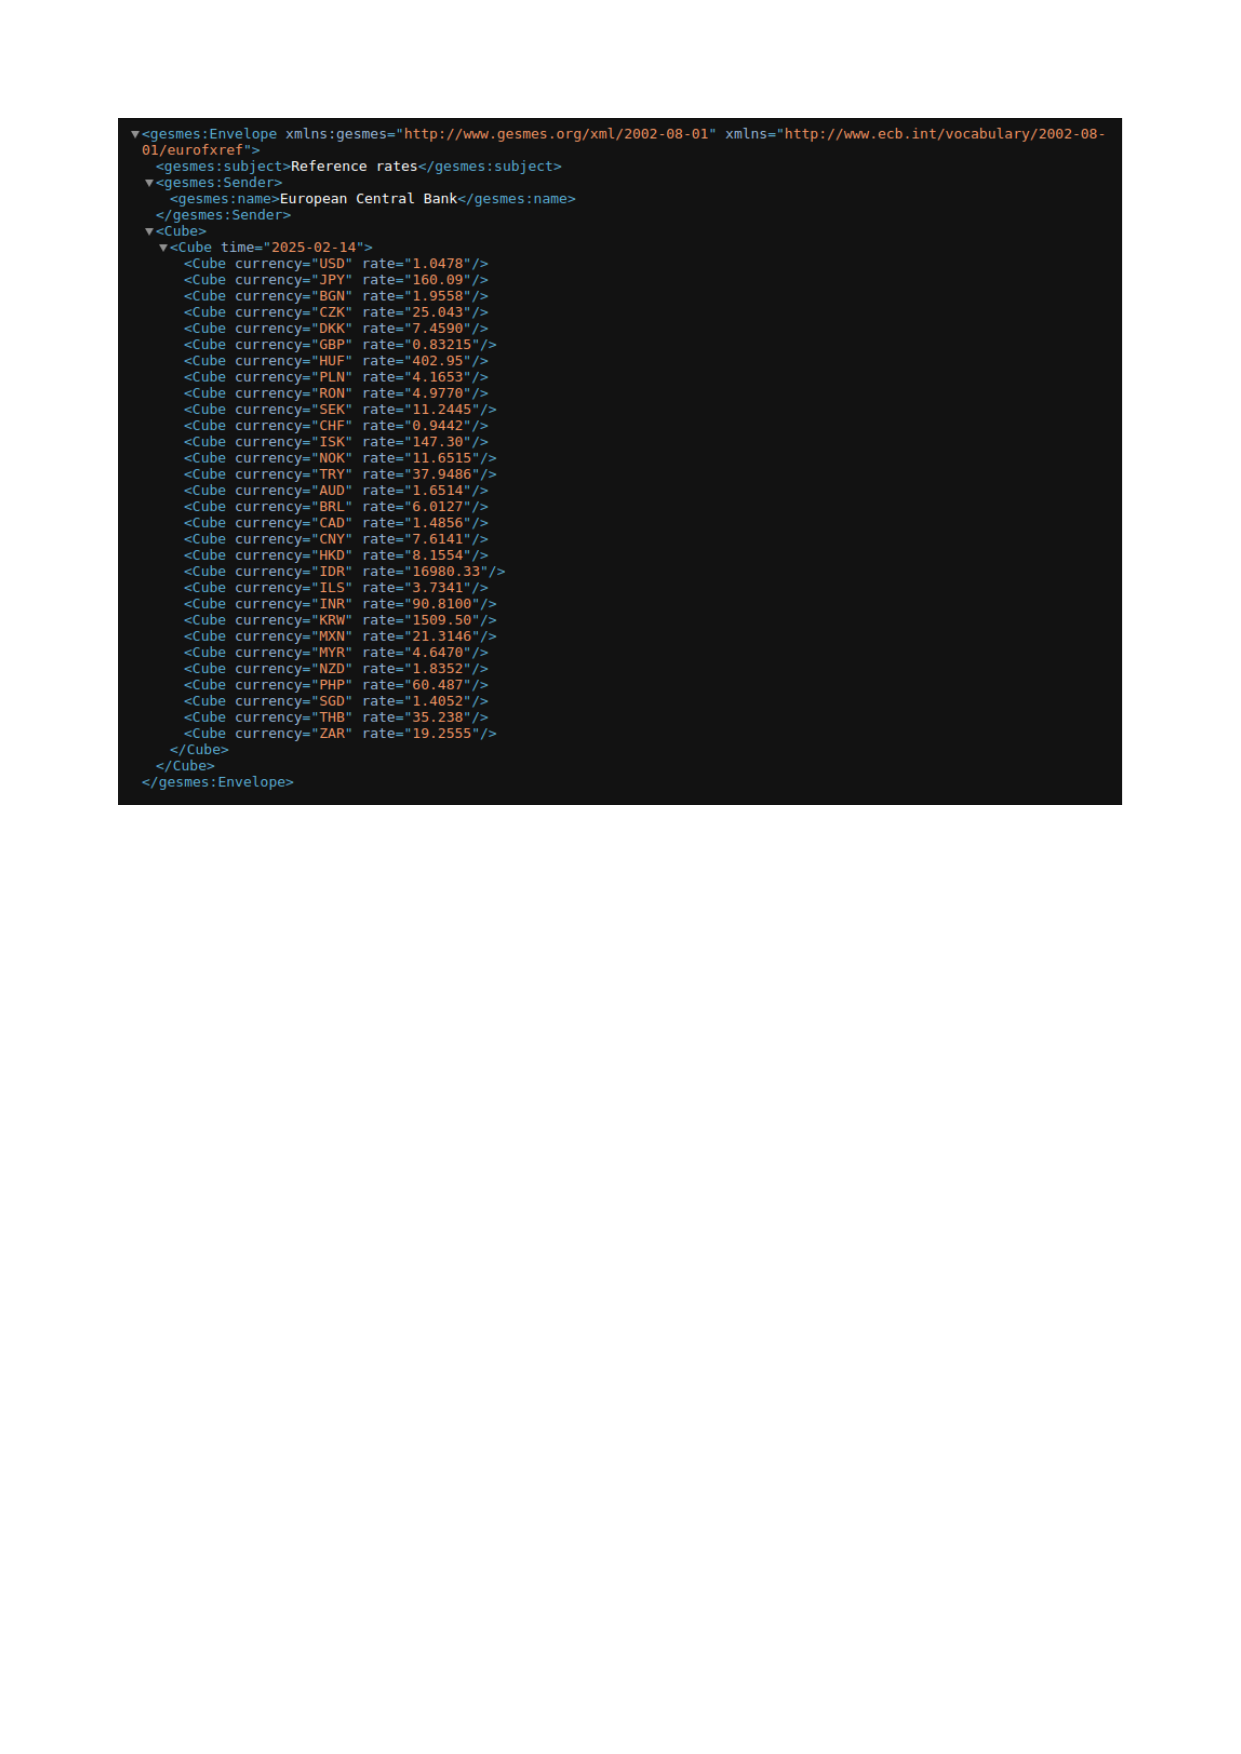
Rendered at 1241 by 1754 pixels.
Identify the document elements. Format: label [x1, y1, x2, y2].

picture [118, 118, 1123, 805]
